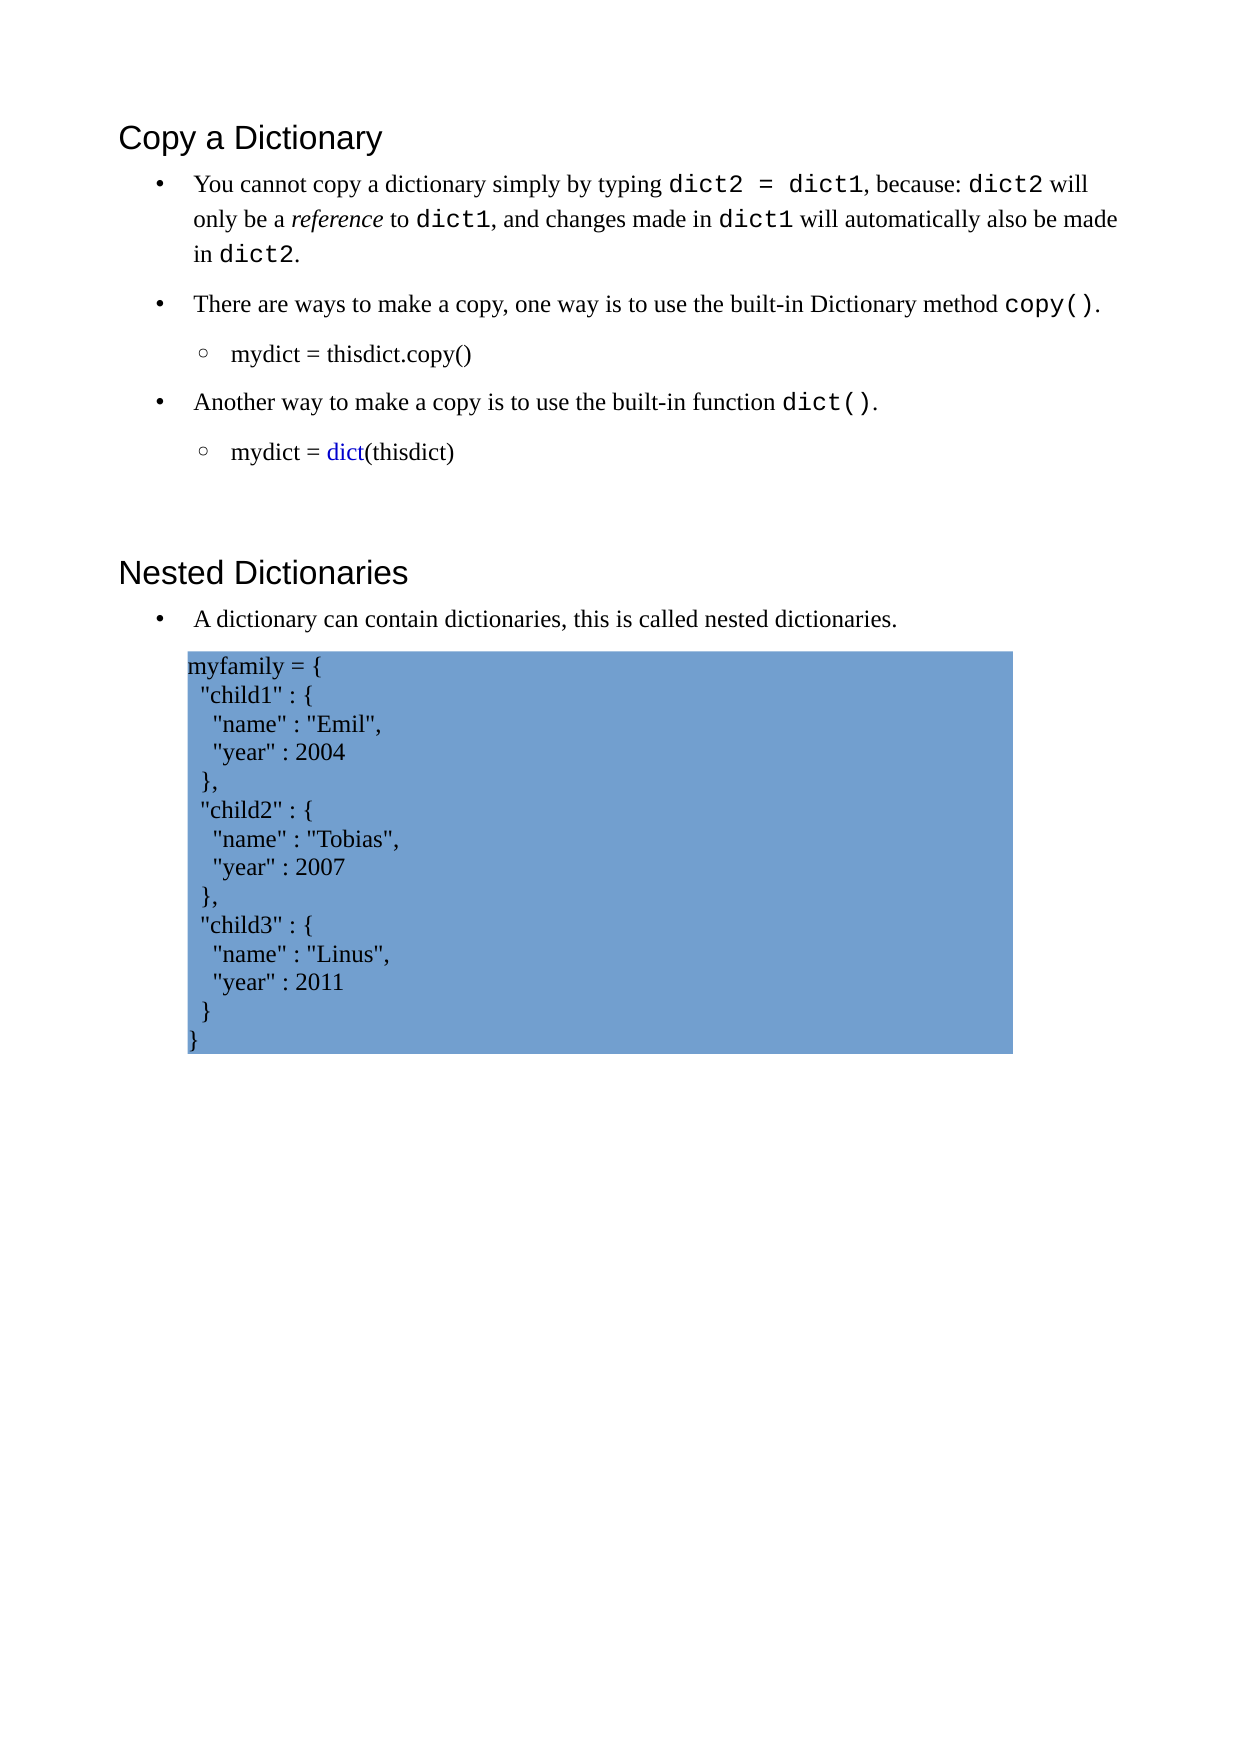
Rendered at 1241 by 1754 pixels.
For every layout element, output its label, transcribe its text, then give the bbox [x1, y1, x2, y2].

subtitle Copy a Dictionary [118, 118, 1122, 157]
list A dictionary can contain dictionaries, this is called nested dictionaries. [156, 604, 1122, 633]
subtitle Nested Dictionaries [118, 553, 1122, 592]
list There are ways to make a copy, one way is to use the built-in Dictionary method copy(). [156, 289, 1122, 320]
list You cannot copy a dictionary simply by typing dict2 = dict1, because: dict2 will only be a reference to dict1, and changes made in dict1 will automatically also be made in dict2. [156, 169, 1122, 270]
list Another way to make a copy is to use the built-in function dict(). [156, 387, 1122, 418]
list mydict = thisdict.copy() [193, 339, 1122, 368]
list mydict = dict(thisdict) [193, 437, 1122, 466]
